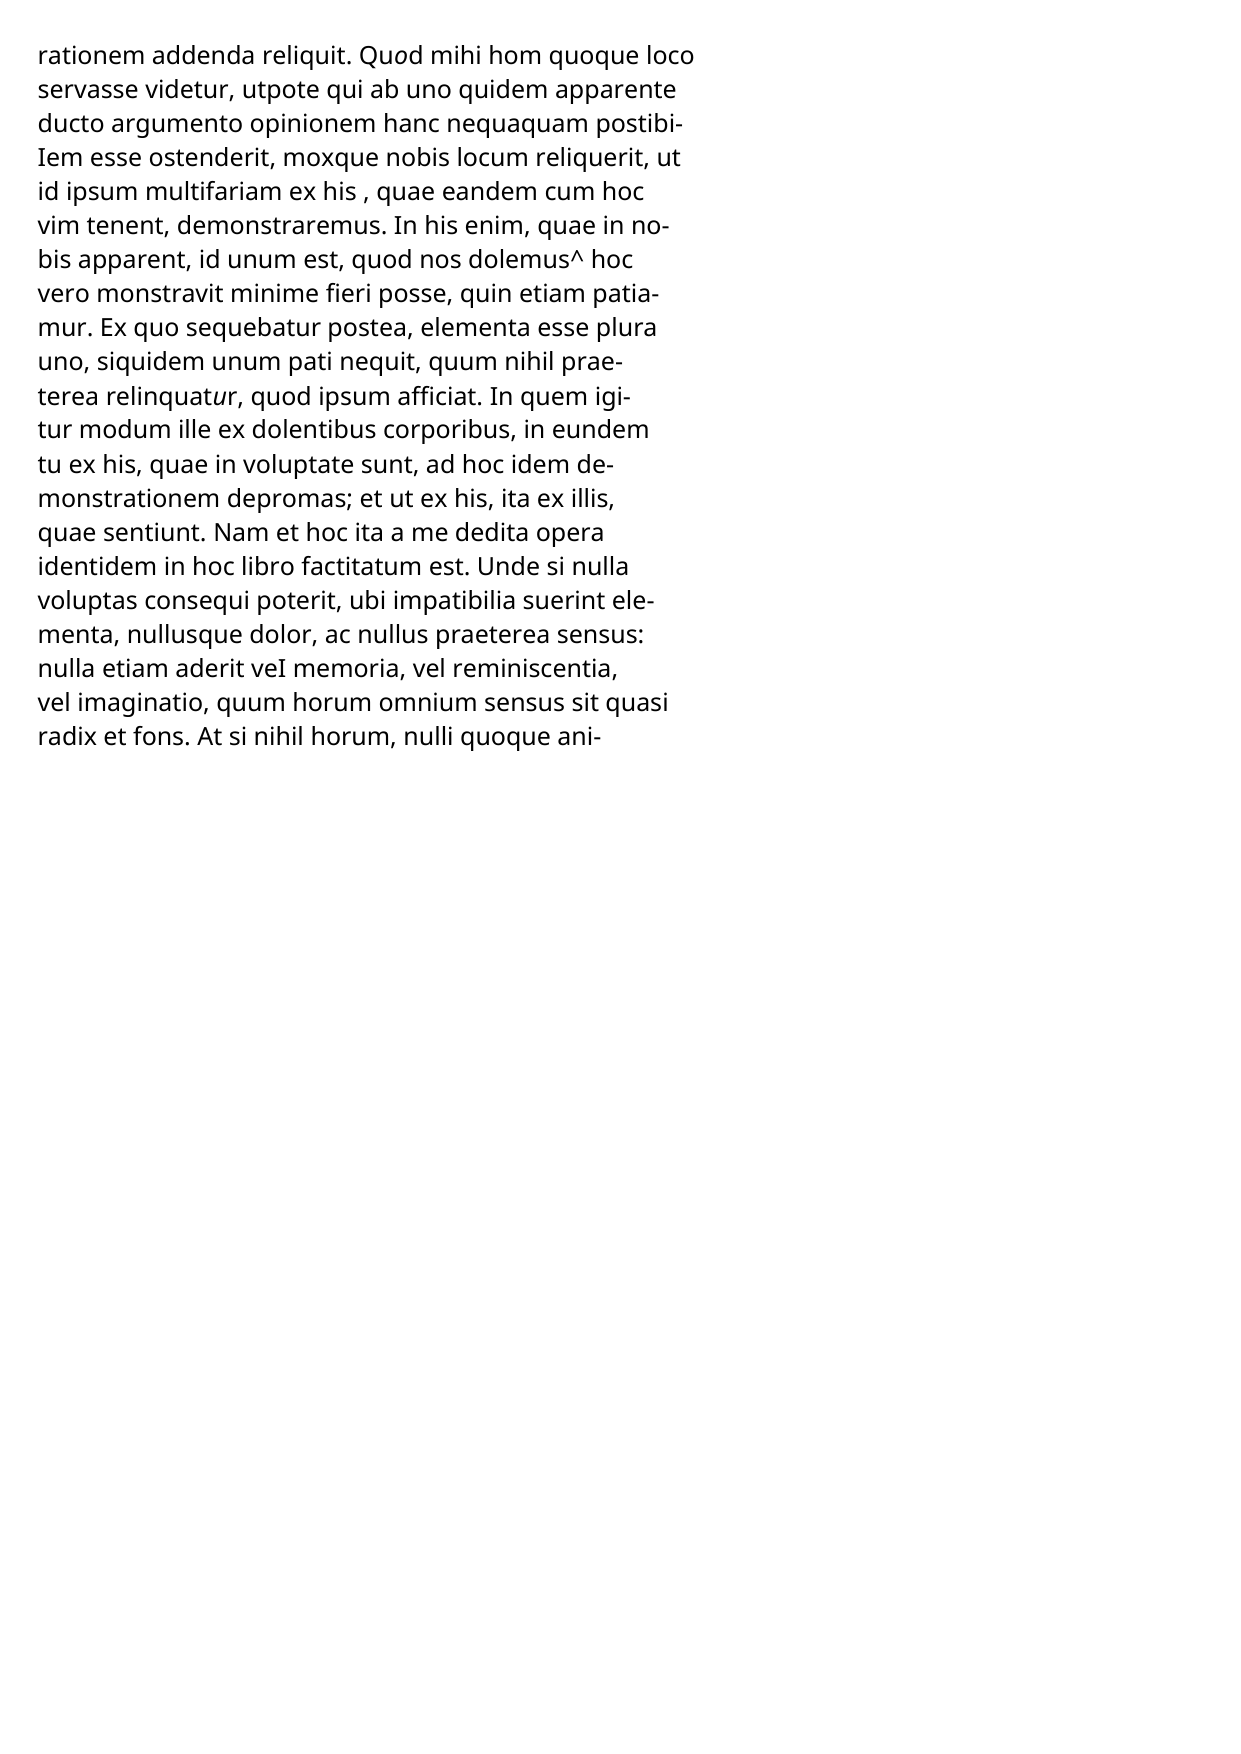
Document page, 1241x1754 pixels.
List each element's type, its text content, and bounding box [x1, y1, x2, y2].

text rationem addenda reliquit. Quod mihi hom quoque loco servasse videtur, utpote qui ab uno quidem apparente ducto argumento opinionem hanc nequaquam postibi- Iem esse ostenderit, moxque nobis locum reliquerit, ut id ipsum multifariam ex his , quae eandem cum hoc vim tenent, demonstraremus. In his enim, quae in no- bis apparent, id unum est, quod nos dolemus^ hoc vero monstravit minime fieri posse, quin etiam patia- mur. Ex quo sequebatur postea, elementa esse plura uno, siquidem unum pati nequit, quum nihil prae- terea relinquatur, quod ipsum afficiat. In quem igi- tur modum ille ex dolentibus corporibus, in eundem tu ex his, quae in voluptate sunt, ad hoc idem de- monstrationem depromas; et ut ex his, ita ex illis, quae sentiunt. Nam et hoc ita a me dedita opera identidem in hoc libro factitatum est. Unde si nulla voluptas consequi poterit, ubi impatibilia suerint ele- menta, nullusque dolor, ac nullus praeterea sensus: nulla etiam aderit veI memoria, vel reminiscentia, vel imaginatio, quum horum omnium sensus sit quasi radix et fons. At si nihil horum, nulli quoque ani- [37, 37, 1203, 753]
